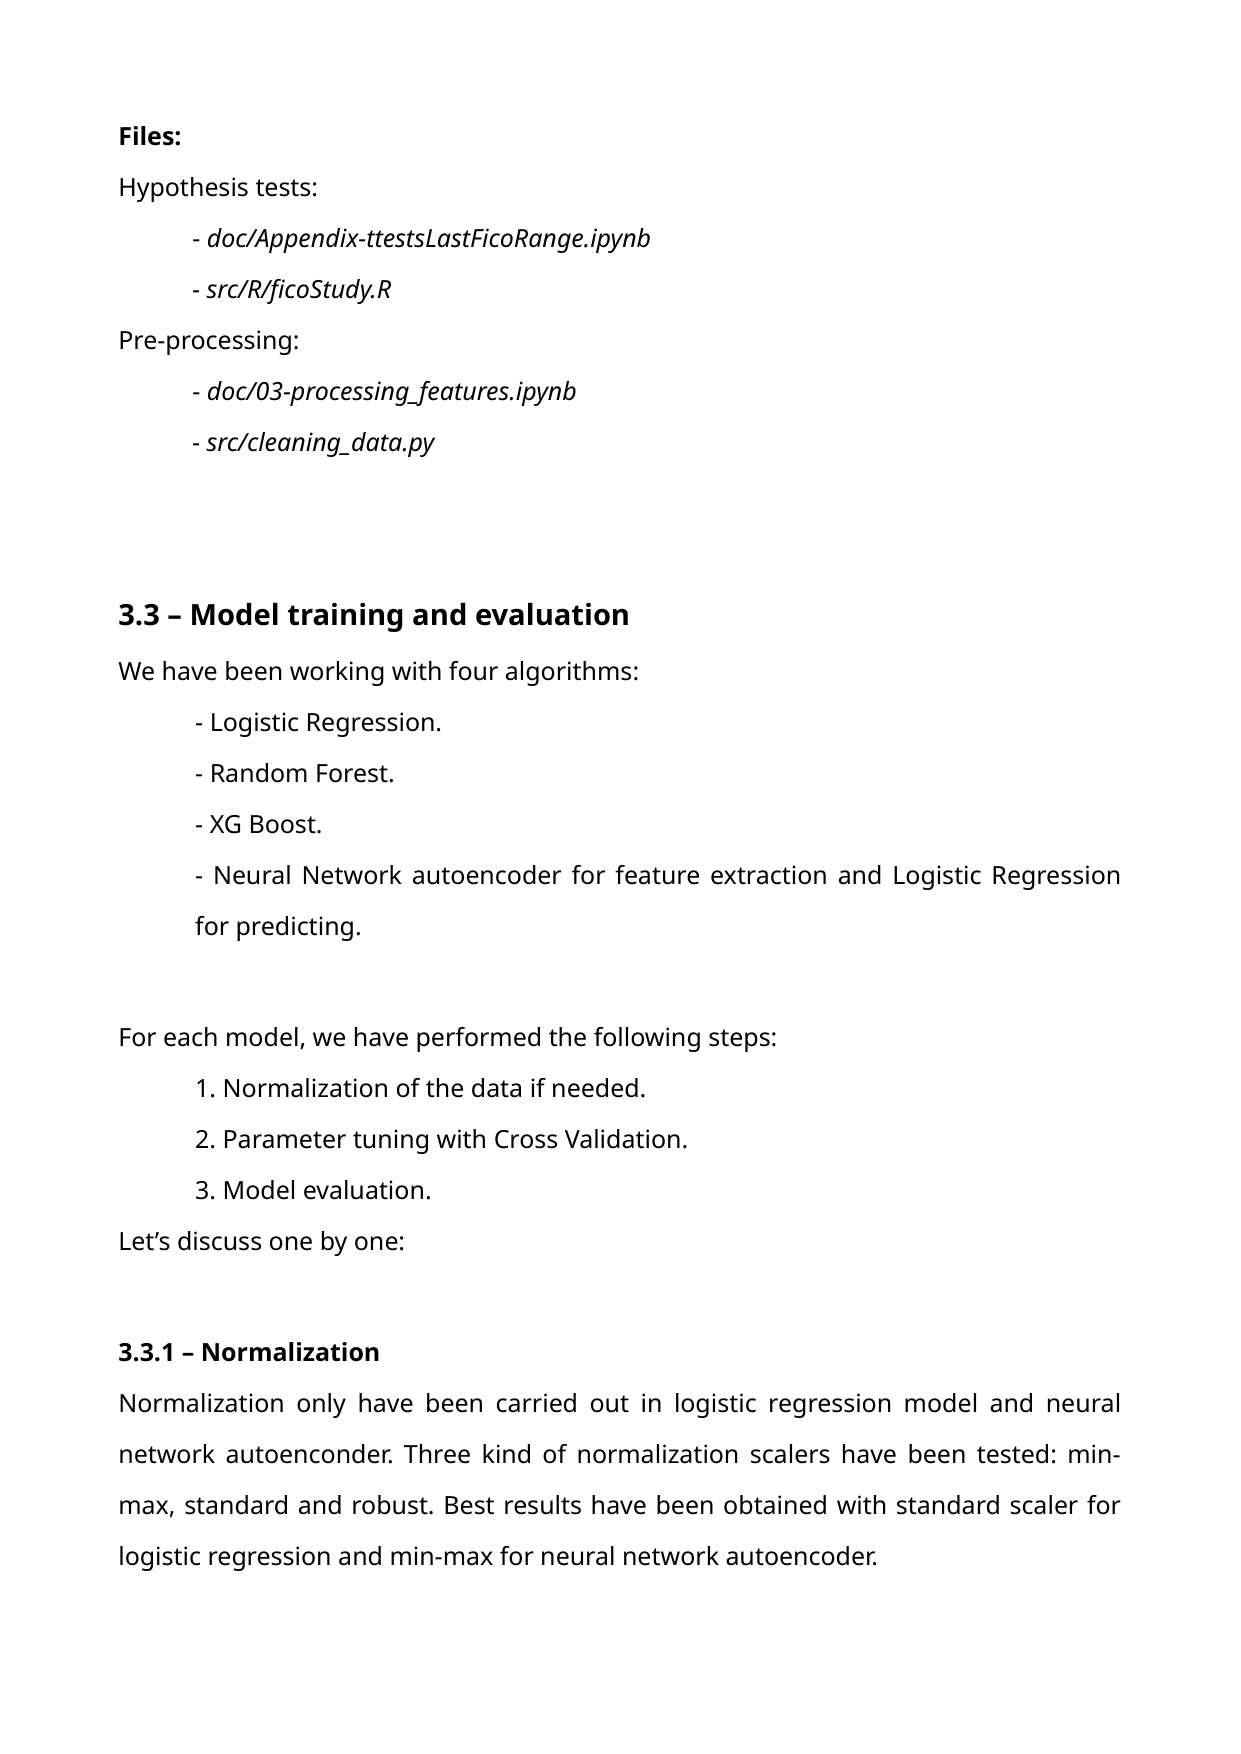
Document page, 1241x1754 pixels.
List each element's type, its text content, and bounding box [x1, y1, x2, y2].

text - doc/Appendix-ttestsLastFicoRange.ipynb [118, 220, 1122, 254]
text 1. Normalization of the data if needed. [195, 1071, 1122, 1105]
text - src/R/ficoStudy.R [118, 271, 1122, 305]
text Normalization only have been carried out in logistic regression model and neural network autoenconder. Three kind of normalization scalers have been tested: min-max, standard and robust. Best results have been obtained with standard scaler for logistic regression and min-max for neural network autoencoder. [118, 1385, 1122, 1572]
text - doc/03-processing_features.ipynb [118, 373, 1122, 407]
text - Neural Network autoencoder for feature extraction and Logistic Regression for predicting. [195, 858, 1122, 943]
text - Logistic Regression. [195, 705, 1122, 739]
text We have been working with four algorithms: [118, 654, 1122, 688]
text Pre-processing: [118, 322, 1122, 356]
text 3. Model evaluation. [195, 1173, 1122, 1207]
text Hypothesis tests: [118, 169, 1122, 203]
text - src/cleaning_data.py [118, 424, 1122, 458]
text - Random Forest. [195, 756, 1122, 790]
text Files: [118, 118, 1122, 152]
text 3.3 – Model training and evaluation [118, 594, 1122, 634]
text Let’s discuss one by one: [118, 1224, 1122, 1258]
text - XG Boost. [195, 807, 1122, 841]
text 3.3.1 – Normalization [118, 1334, 1122, 1368]
text 2. Parameter tuning with Cross Validation. [195, 1122, 1122, 1156]
text For each model, we have performed the following steps: [118, 1019, 1122, 1054]
